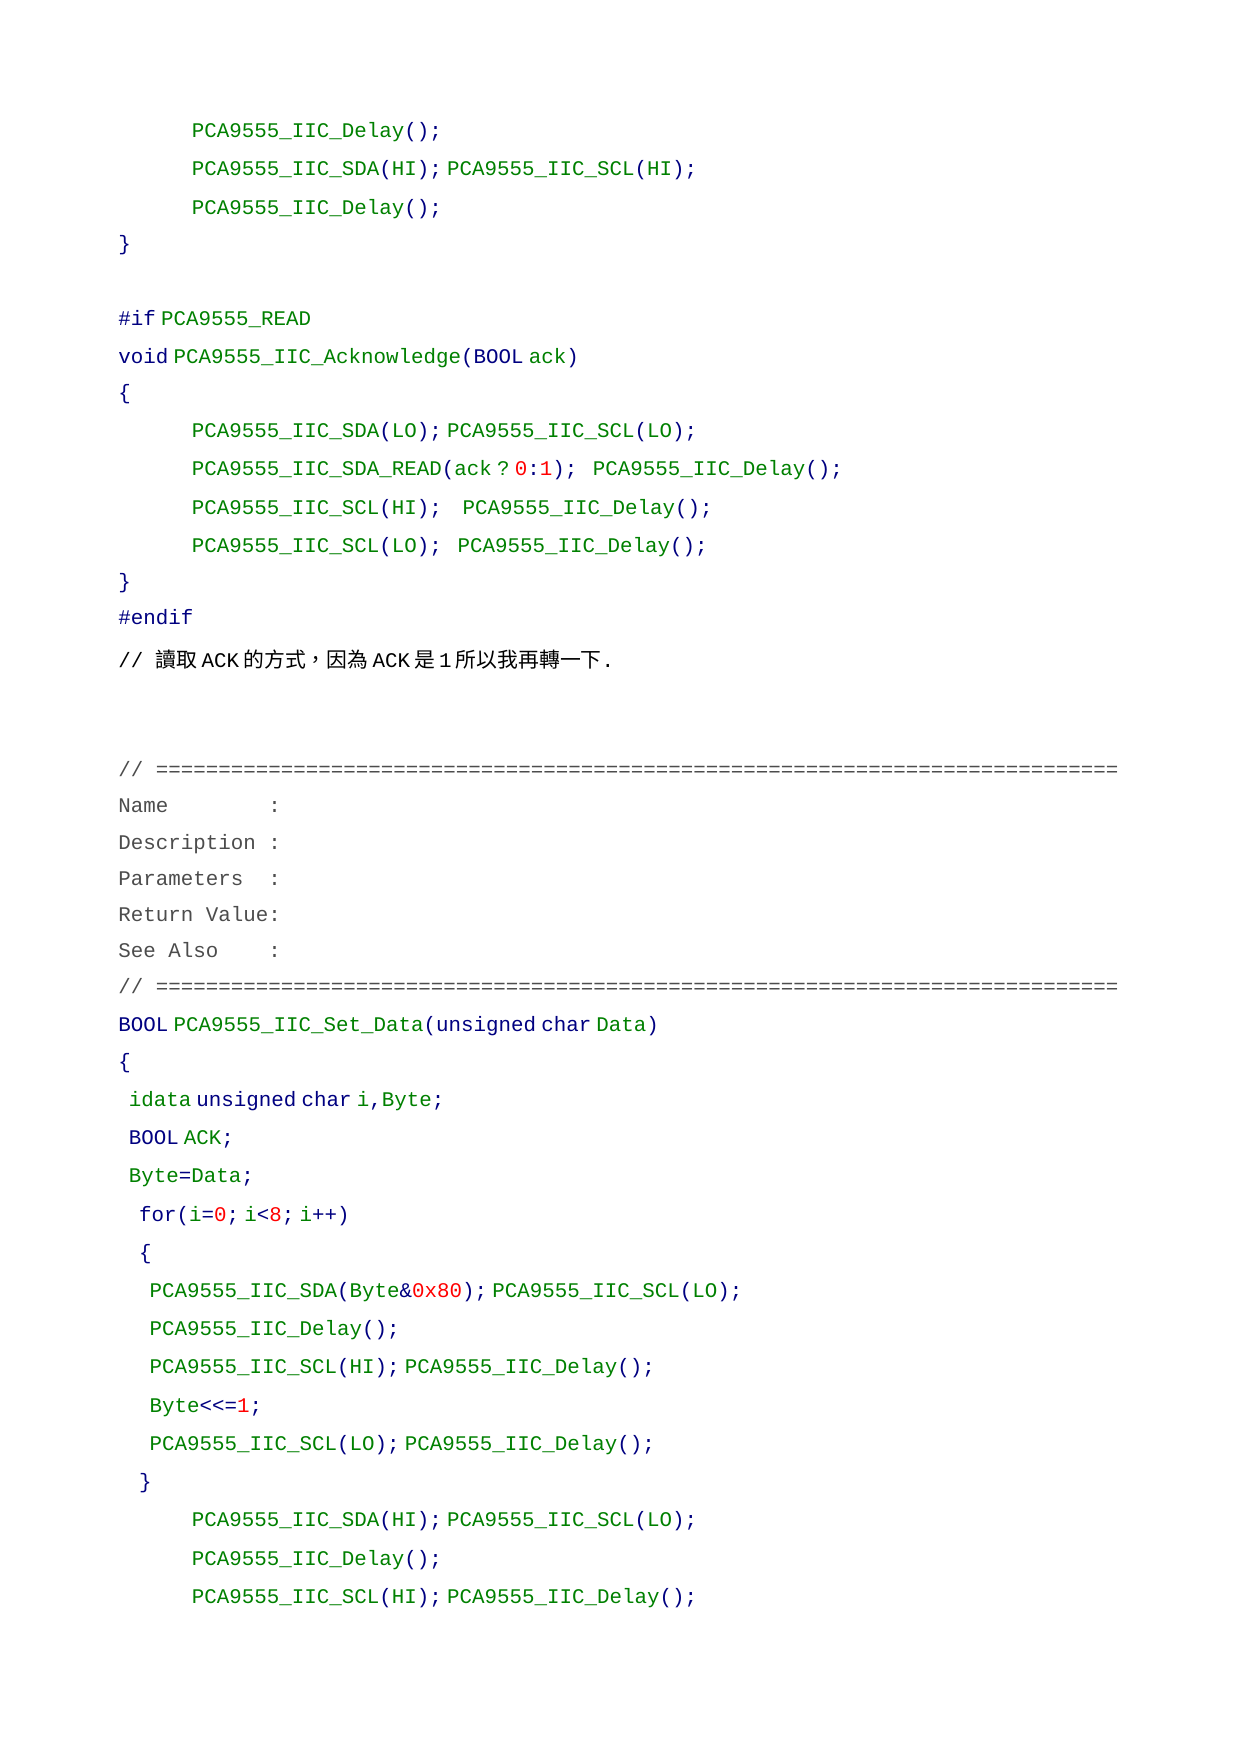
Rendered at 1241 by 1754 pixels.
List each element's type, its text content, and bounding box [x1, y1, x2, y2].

text BOOL PCA9555_IIC_Set_Data(unsigned char Data) [118, 1012, 1122, 1038]
text PCA9555_IIC_Delay(); [118, 194, 1122, 220]
text PCA9555_IIC_SDA(HI); PCA9555_IIC_SCL(HI); [118, 156, 1122, 182]
text PCA9555_IIC_Delay(); [118, 1316, 1122, 1342]
text } [118, 571, 1122, 595]
text PCA9555_IIC_SCL(HI); PCA9555_IIC_Delay(); [118, 494, 1122, 520]
text { [118, 382, 1122, 406]
text #if PCA9555_READ [118, 306, 1122, 331]
text Parameters : [118, 868, 1122, 891]
text Byte<<=1; [118, 1393, 1122, 1418]
text // ============================================================================= [118, 759, 1122, 783]
text PCA9555_IIC_Delay(); [118, 118, 1122, 144]
text void PCA9555_IIC_Acknowledge(BOOL ack) [118, 344, 1122, 369]
text #endif [118, 607, 1122, 631]
text idata unsigned char i,Byte; [118, 1087, 1122, 1112]
text PCA9555_IIC_SDA(LO); PCA9555_IIC_SCL(LO); [118, 418, 1122, 444]
text BOOL ACK; [118, 1125, 1122, 1151]
text // 讀取ACK的方式，因為ACK是1所以我再轉一下. [118, 643, 1122, 674]
text for(i=0; i<8; i++) [118, 1201, 1122, 1227]
text PCA9555_IIC_SCL(HI); PCA9555_IIC_Delay(); [118, 1354, 1122, 1380]
text Description : [118, 832, 1122, 855]
text See Also : [118, 940, 1122, 964]
text PCA9555_IIC_SDA(Byte&0x80); PCA9555_IIC_SCL(LO); [118, 1278, 1122, 1304]
text PCA9555_IIC_SDA_READ(ack ? 0:1); PCA9555_IIC_Delay(); [118, 456, 1122, 482]
text { [118, 1240, 1122, 1265]
text } [118, 1469, 1122, 1495]
text { [118, 1051, 1122, 1074]
text PCA9555_IIC_Delay(); [118, 1546, 1122, 1571]
text PCA9555_IIC_SCL(HI); PCA9555_IIC_Delay(); [118, 1584, 1122, 1609]
text Name : [118, 796, 1122, 819]
text Return Value: [118, 904, 1122, 928]
text // ============================================================================= [118, 976, 1122, 1000]
text } [118, 233, 1122, 256]
text PCA9555_IIC_SCL(LO); PCA9555_IIC_Delay(); [118, 533, 1122, 558]
text PCA9555_IIC_SCL(LO); PCA9555_IIC_Delay(); [118, 1431, 1122, 1457]
text PCA9555_IIC_SDA(HI); PCA9555_IIC_SCL(LO); [118, 1507, 1122, 1533]
text Byte=Data; [118, 1163, 1122, 1189]
